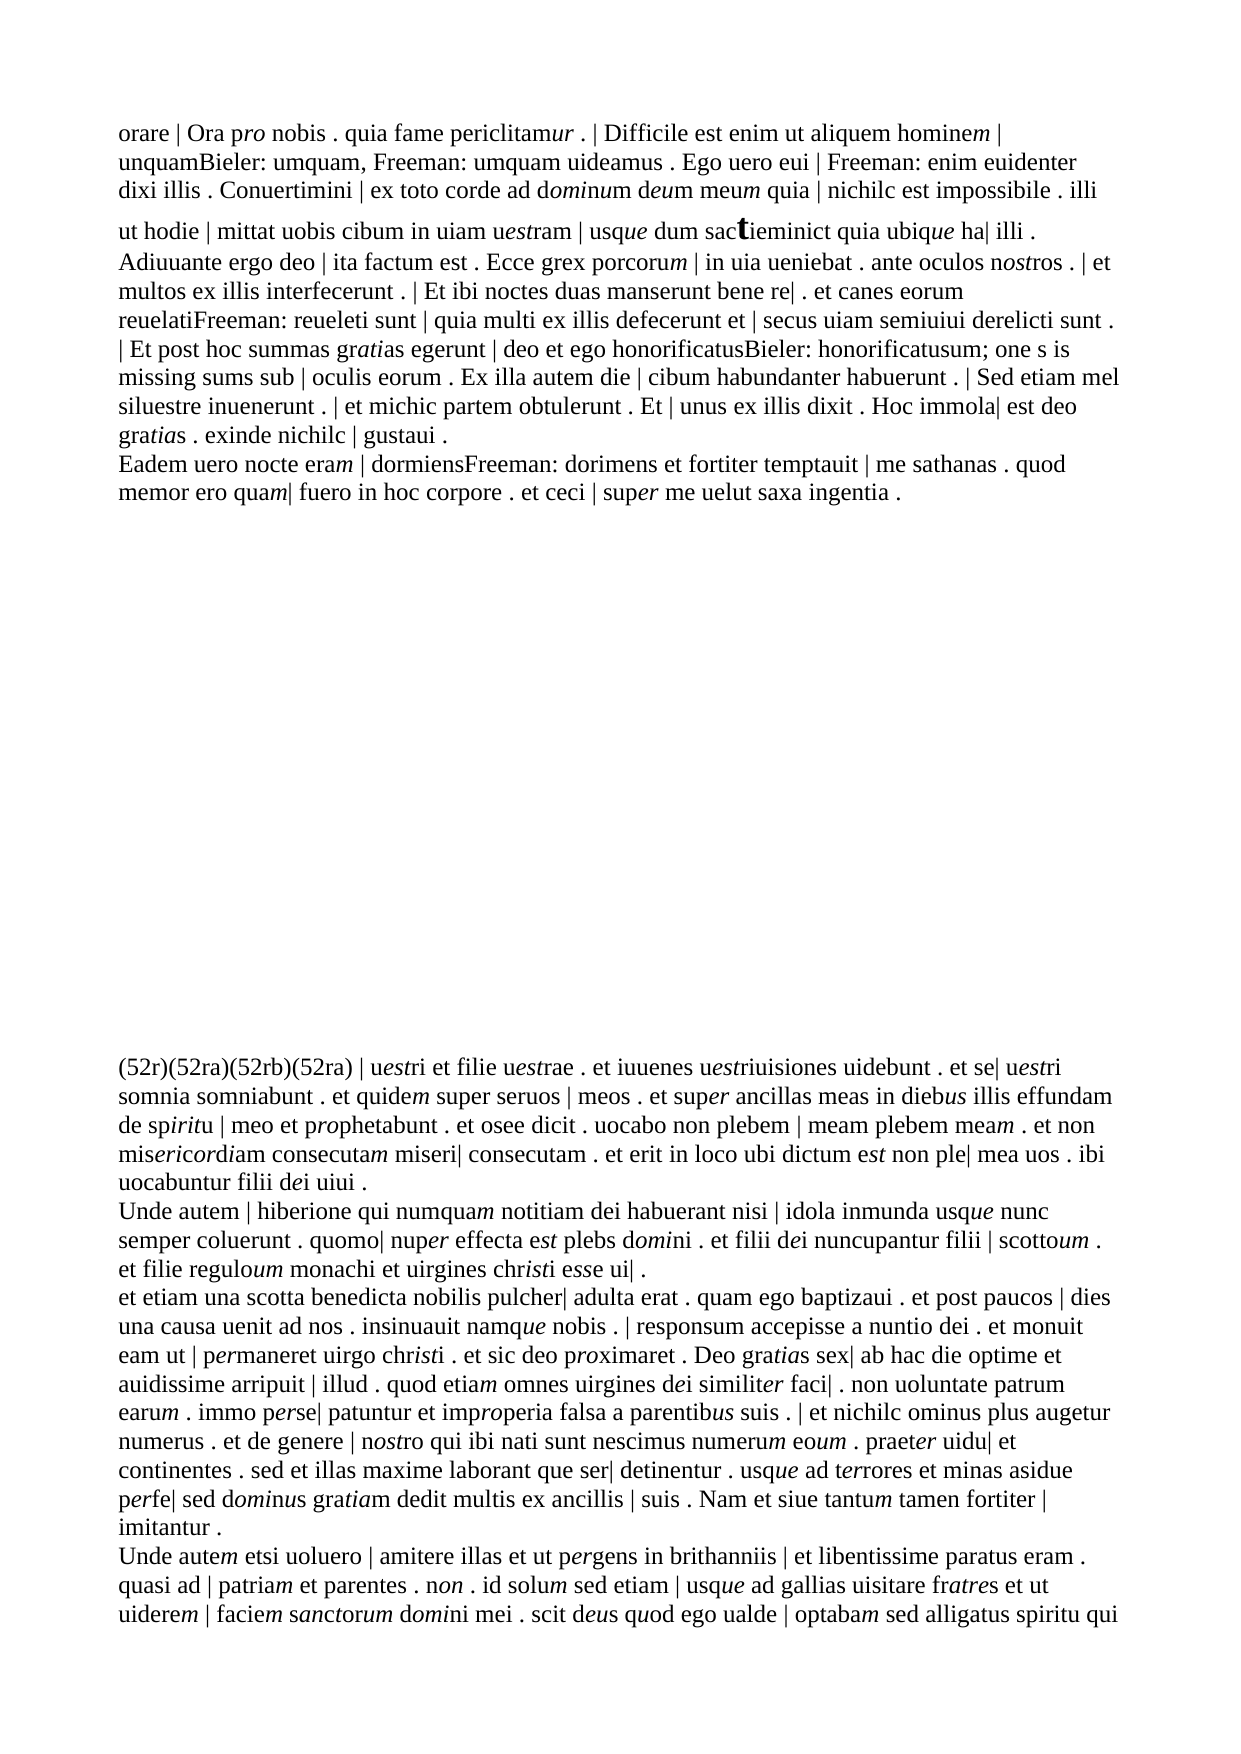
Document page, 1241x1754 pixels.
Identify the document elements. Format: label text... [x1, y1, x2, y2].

text Unde autem etsi uoluero | amitere illas et ut pergens in brithanniis | et libentissime paratus eram . quasi ad | patriam et parentes . non . id solum sed etiam | usque ad gallias uisitare fratres et ut uiderem | faciem sanctorum domini mei . scit deus quod ego ualde | optabam sed alligatus spiritu qui [118, 1541, 1122, 1627]
text orare | Ora pro nobis . quia fame periclitamur . | Difficile est enim ut aliquem hominem | unquamBieler: umquam, Freeman: umquam uideamus . Ego uero eui | Freeman: enim euidenter dixi illis . Conuertimini | ex toto corde ad dominum deum meum quia | nichilc est impossibile . illi ut hodie | mittat uobis cibum in uiam uestram | usque dum sactieminict quia ubique ha| illi . Adiuuante ergo deo | ita factum est . Ecce grex porcorum | in uia ueniebat . ante oculos nostros . | et multos ex illis interfecerunt . | Et ibi noctes duas manserunt bene re| . et canes eorum reuelatiFreeman: reueleti sunt | quia multi ex illis defecerunt et | secus uiam semiuiui derelicti sunt . | Et post hoc summas gratias egerunt | deo et ego honorificatusBieler: honorificatusum; one s is missing sums sub | oculis eorum . Ex illa autem die | cibum habundanter habuerunt . | Sed etiam mel siluestre inuenerunt . | et michic partem obtulerunt . Et | unus ex illis dixit . Hoc immola| est deo gratias . exinde nichilc | gustaui . [118, 118, 1122, 449]
text (52r)(52ra)(52rb)(52ra) | uestri et filie uestrae . et iuuenes uestriuisiones uidebunt . et se| uestri somnia somniabunt . et quidem super seruos | meos . et super ancillas meas in diebus illis effundam de spiritu | meo et prophetabunt . et osee dicit . uocabo non plebem | meam plebem meam . et non misericordiam consecutam miseri| consecutam . et erit in loco ubi dictum est non ple| mea uos . ibi uocabuntur filii dei uiui . [118, 1052, 1122, 1196]
text Unde autem | hiberione qui numquam notitiam dei habuerant nisi | idola inmunda usque nunc semper coluerunt . quomo| nuper effecta est plebs domini . et filii dei nuncupantur filii | scottoum . et filie reguloum monachi et uirgines christi esse ui| . [118, 1196, 1122, 1282]
text et etiam una scotta benedicta nobilis pulcher| adulta erat . quam ego baptizaui . et post paucos | dies una causa uenit ad nos . insinuauit namque nobis . | responsum accepisse a nuntio dei . et monuit eam ut | permaneret uirgo christi . et sic deo proximaret . Deo gratias sex| ab hac die optime et auidissime arripuit | illud . quod etiam omnes uirgines dei similiter faci| . non uoluntate patrum earum . immo perse| patuntur et improperia falsa a parentibus suis . | et nichilc ominus plus augetur numerus . et de genere | nostro qui ibi nati sunt nescimus numerum eoum . praeter uidu| et continentes . sed et illas maxime laborant que ser| detinentur . usque ad terrores et minas asidue perfe| sed dominus gratiam dedit multis ex ancillis | suis . Nam et siue tantum tamen fortiter | imitantur . [118, 1282, 1122, 1541]
text Eadem uero nocte eram | dormiensFreeman: dorimens et fortiter temptauit | me sathanas . quod memor ero quam| fuero in hoc corpore . et ceci | super me uelut saxa ingentia . [118, 449, 1122, 506]
